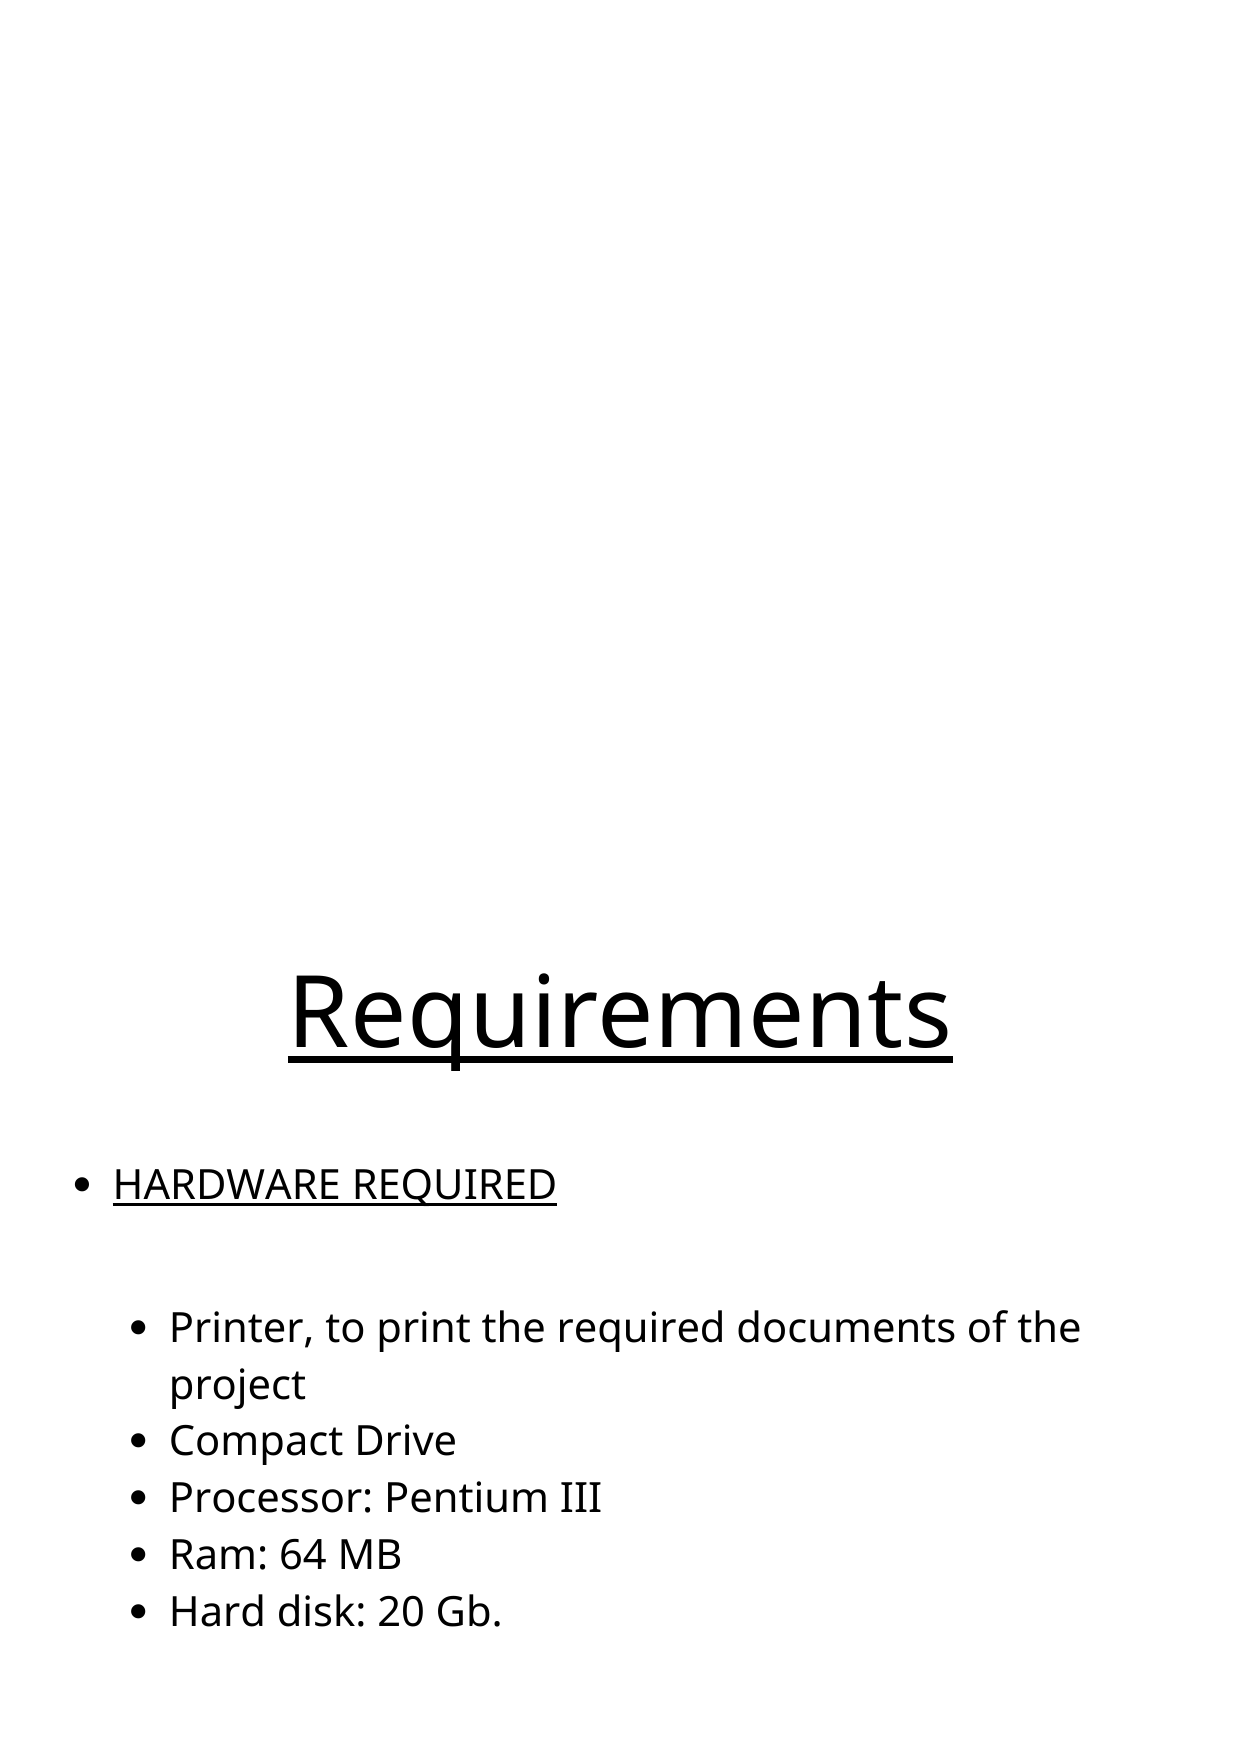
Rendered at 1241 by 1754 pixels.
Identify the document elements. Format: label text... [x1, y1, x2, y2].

list Hardware Required [75, 1155, 1165, 1212]
text Requirements [75, 941, 1165, 1077]
list Compact Drive [131, 1411, 1165, 1468]
list Ram: 64 MB [131, 1525, 1165, 1582]
list Processor: Pentium III [131, 1468, 1165, 1525]
list Hard disk: 20 Gb. [131, 1582, 1165, 1638]
list Printer, to print the required documents of the project [131, 1298, 1165, 1411]
